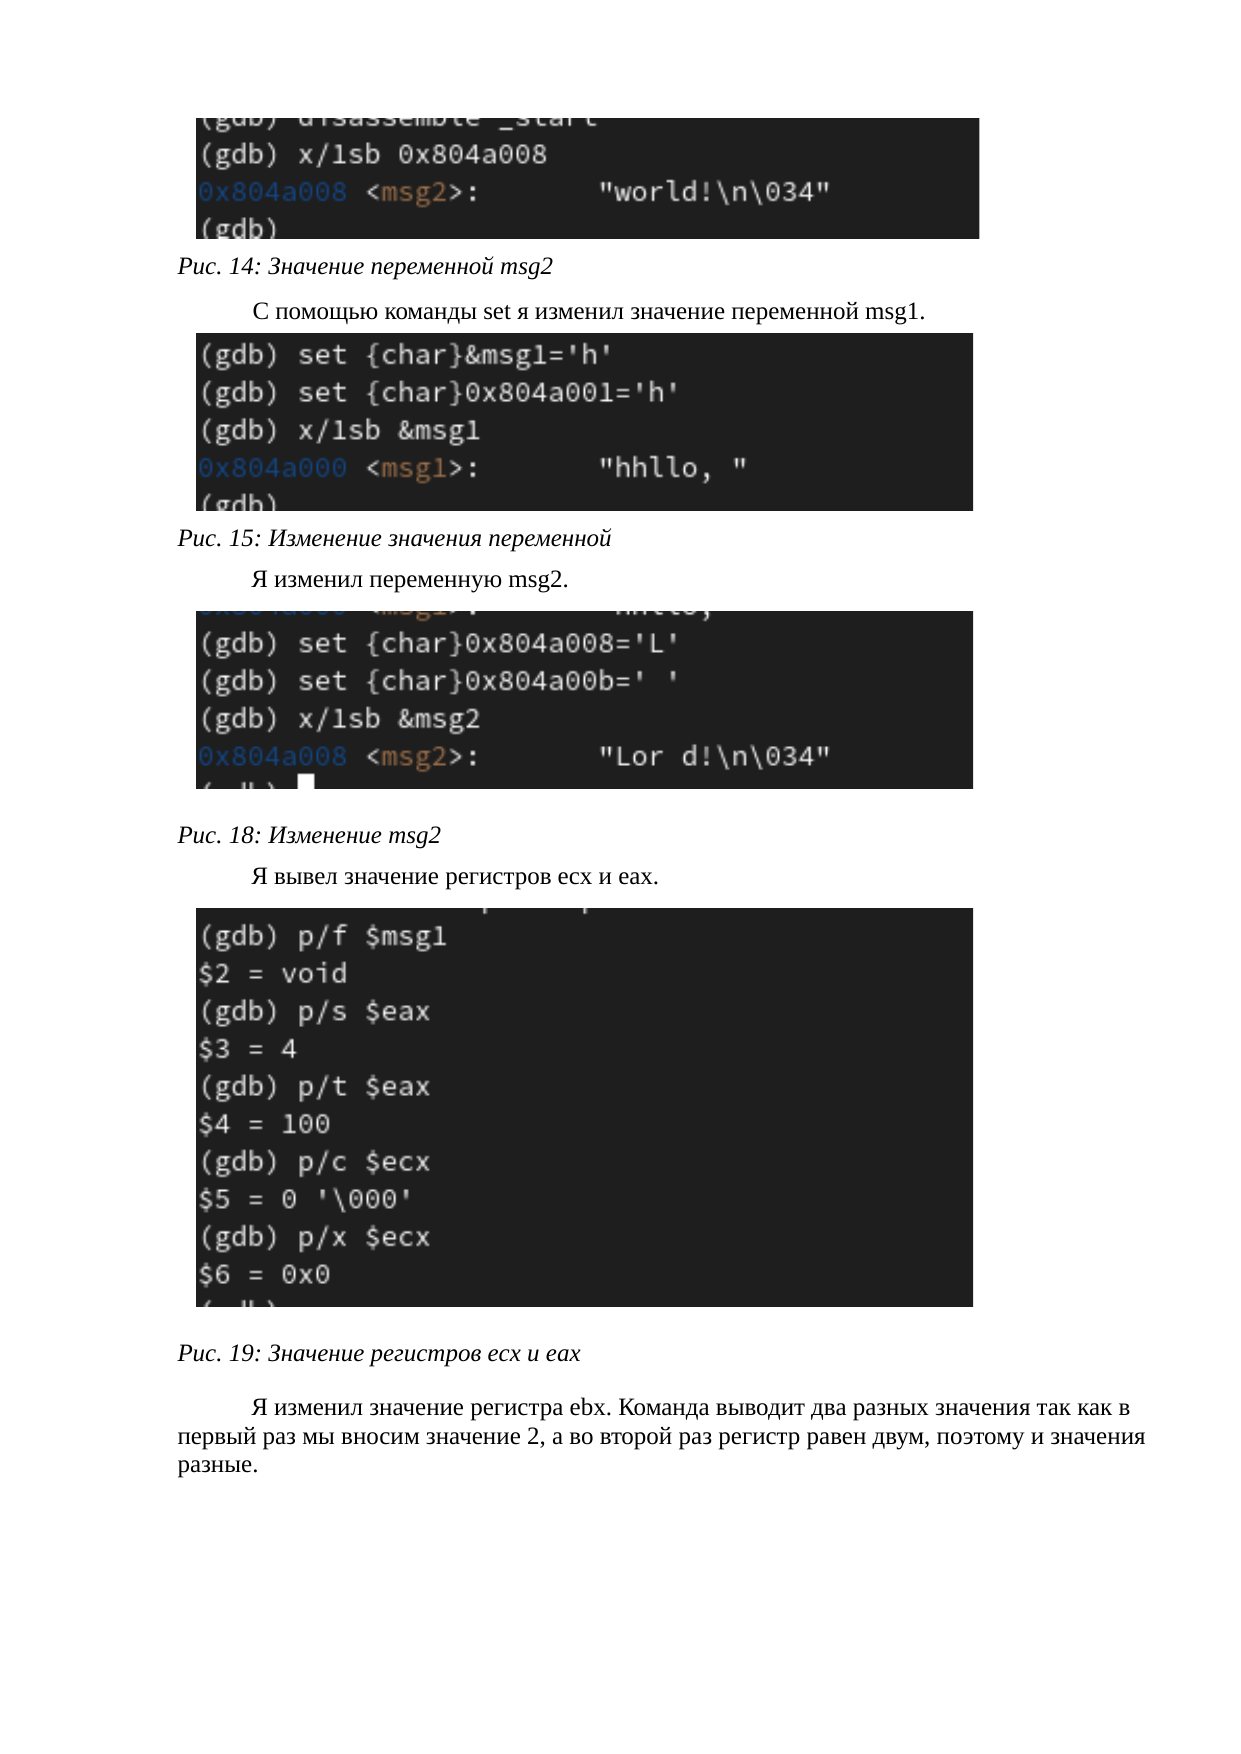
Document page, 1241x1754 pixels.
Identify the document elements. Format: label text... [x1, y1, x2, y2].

text Я изменил значение регистра ebx. Команда выводит два разных значения так как в первый раз мы вносим значение 2, а во второй раз регистр равен двум, поэтому и значения разные. [177, 1392, 1152, 1478]
text Рис. 19: Значение регистров ecx и eax [177, 1338, 1152, 1367]
list С помощью команды set я изменил значение переменной msg1. [202, 296, 1152, 325]
picture [196, 611, 974, 789]
picture [196, 333, 974, 511]
picture [196, 908, 974, 1307]
text Я изменил переменную msg2. [177, 564, 1152, 593]
text Рис. 18: Изменение msg2 [177, 820, 1152, 849]
text Рис. 14: Значение переменной msg2 [177, 251, 1152, 280]
text Рис. 15: Изменение значения переменной [177, 523, 1152, 552]
picture [196, 118, 980, 239]
text Я вывел значение регистров ecx и eax. [177, 861, 1152, 890]
